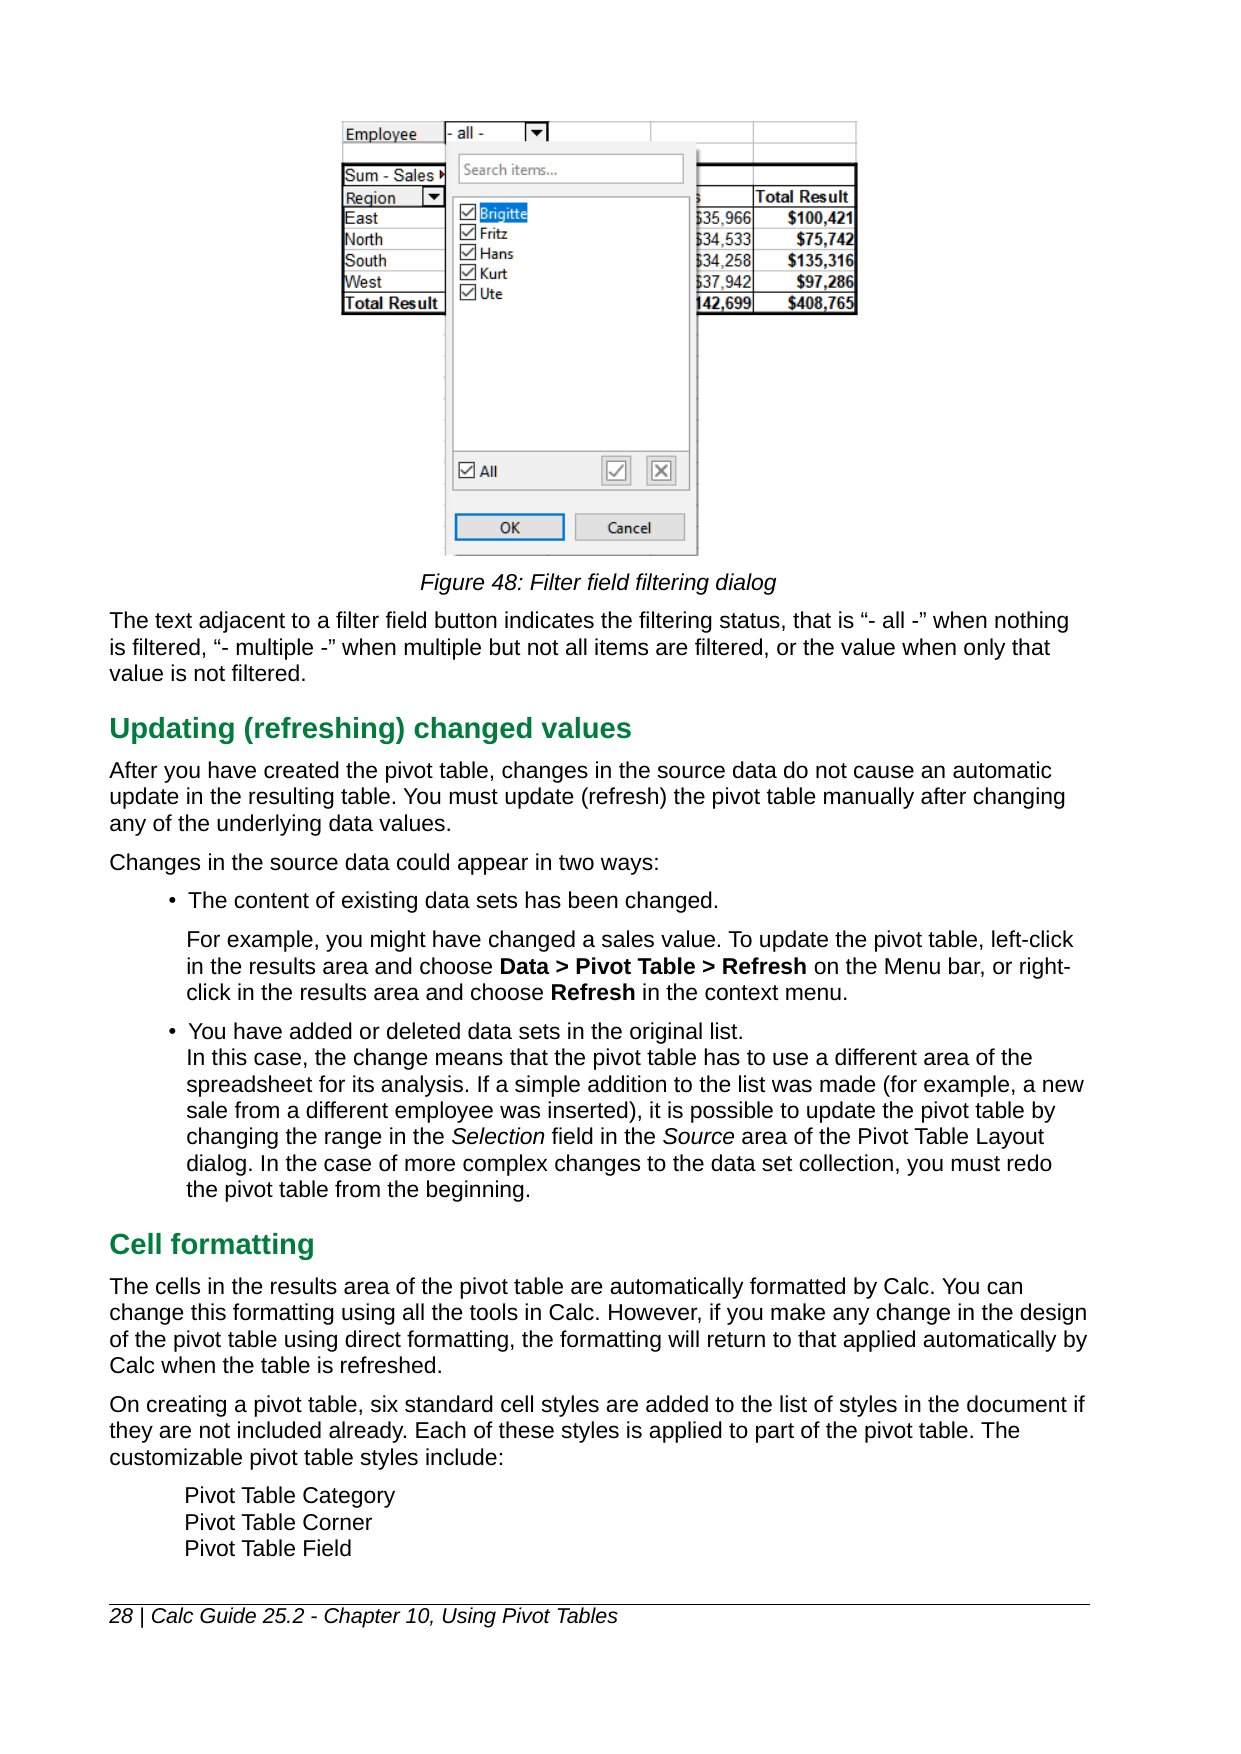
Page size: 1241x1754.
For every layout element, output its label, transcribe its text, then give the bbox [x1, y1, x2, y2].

list You have added or deleted data sets in the original list. In this case, the change means that the pivot table has to use a different area of the spreadsheet for its analysis. If a simple addition to the list was made (for example, a new sale from a different employee was inserted), it is possible to update the pivot table by changing the range in the Selection field in the Source area of the Pivot Table Layout dialog. In the case of more complex changes to the data set collection, you must redo the pivot table from the beginning. [168, 1018, 1090, 1202]
list Pivot Table Category [184, 1482, 1090, 1509]
list Pivot Table Field [184, 1535, 1090, 1562]
subtitle Updating (refreshing) changed values [109, 711, 1090, 744]
list Pivot Table Corner [184, 1509, 1090, 1535]
text After you have created the pivot table, changes in the source data do not cause an automatic update in the resulting table. You must update (refresh) the pivot table manually after changing any of the underlying data values. [109, 757, 1090, 836]
picture [341, 121, 858, 556]
text Figure 48: Filter field filtering dialog [341, 568, 857, 595]
list Changes in the source data could appear in two ways: [109, 848, 1090, 875]
list On creating a pivot table, six standard cell styles are added to the list of styles in the document if they are not included already. Each of these styles is applied to part of the pivot table. The customizable pivot table styles include: [109, 1391, 1090, 1470]
text For example, you might have changed a sales value. To update the pivot table, left-click in the results area and choose Data > Pivot Table > Refresh on the Menu bar, or right-click in the results area and choose Refresh in the context menu. [186, 926, 1090, 1005]
text The cells in the results area of the pivot table are automatically formatted by Calc. You can change this formatting using all the tools in Calc. However, if you make any change in the design of the pivot table using direct formatting, the formatting will return to that applied automatically by Calc when the table is refreshed. [109, 1273, 1090, 1378]
text The text adjacent to a filter field button indicates the filtering status, that is “- all -” when nothing is filtered, “- multiple -” when multiple but not all items are filtered, or the value when only that value is not filtered. [109, 607, 1090, 686]
subtitle Cell formatting [109, 1227, 1090, 1261]
list The content of existing data sets has been changed. [168, 887, 1090, 914]
